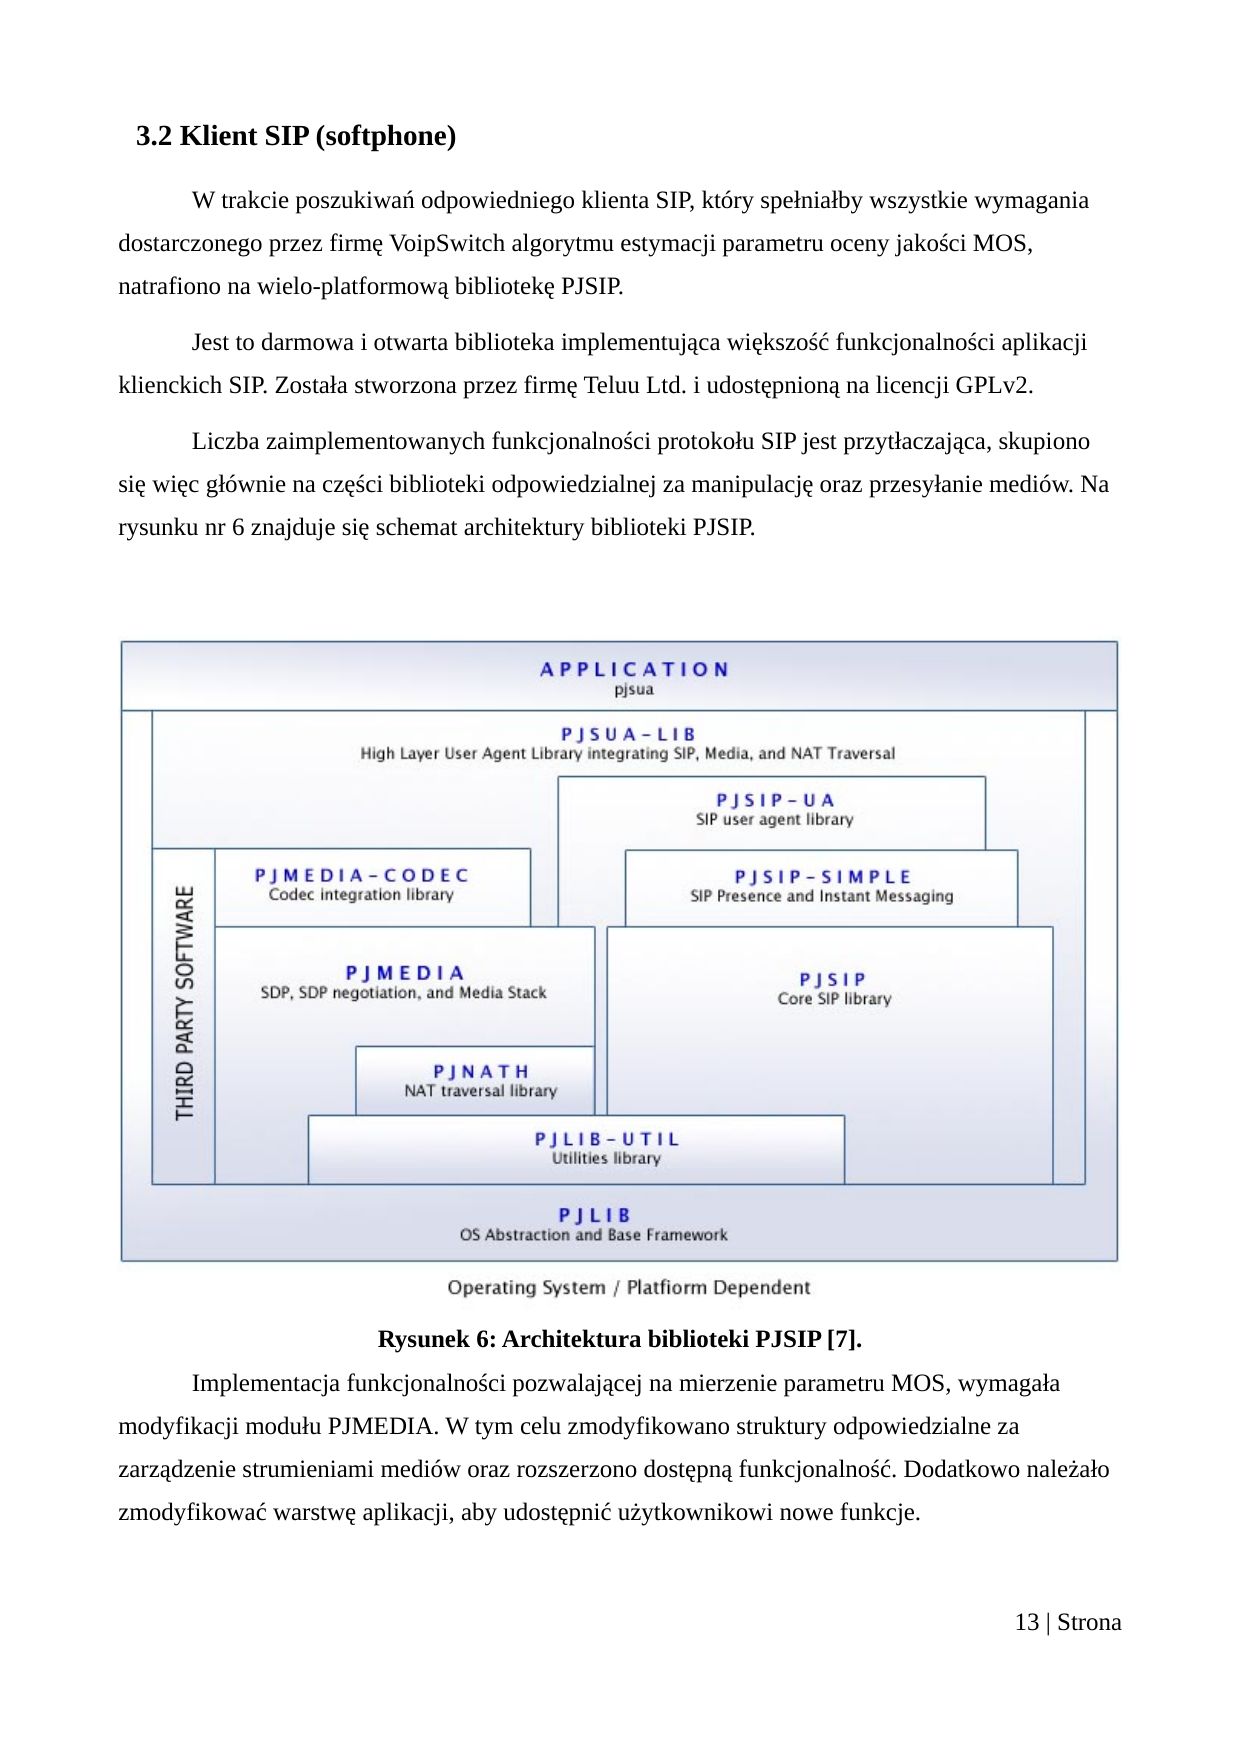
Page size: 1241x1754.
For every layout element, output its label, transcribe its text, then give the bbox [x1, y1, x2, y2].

text Liczba zaimplementowanych funkcjonalności protokołu SIP jest przytłaczająca, skupiono się więc głównie na części biblioteki odpowiedzialnej za manipulację oraz przesyłanie mediów. Na rysunku nr 6 znajduje się schemat architektury biblioteki PJSIP. [118, 426, 1122, 541]
text [118, 623, 1122, 636]
text Implementacja funkcjonalności pozwalającej na mierzenie parametru MOS, wymagała modyfikacji modułu PJMEDIA. W tym celu zmodyfikowano struktury odpowiedzialne za zarządzenie strumieniami mediów oraz rozszerzono dostępną funkcjonalność. Dodatkowo należało zmodyfikować warstwę aplikacji, aby udostępnić użytkownikowi nowe funkcje. [118, 1353, 1122, 1526]
text Jest to darmowa i otwarta biblioteka implementująca większość funkcjonalności aplikacji klienckich SIP. Została stworzona przez firmę Teluu Ltd. i udostępnioną na licencji GPLv2. [118, 327, 1122, 399]
picture [118, 636, 1123, 1325]
text W trakcie poszukiwań odpowiedniego klienta SIP, który spełniałby wszystkie wymagania dostarczonego przez firmę VoipSwitch algorytmu estymacji parametru oceny jakości MOS, natrafiono na wielo-platformową bibliotekę PJSIP. [118, 185, 1122, 300]
text Rysunek 6: Architektura biblioteki PJSIP [7]. [118, 1325, 1122, 1353]
subtitle 3.2 Klient SIP (softphone) [136, 118, 1122, 152]
